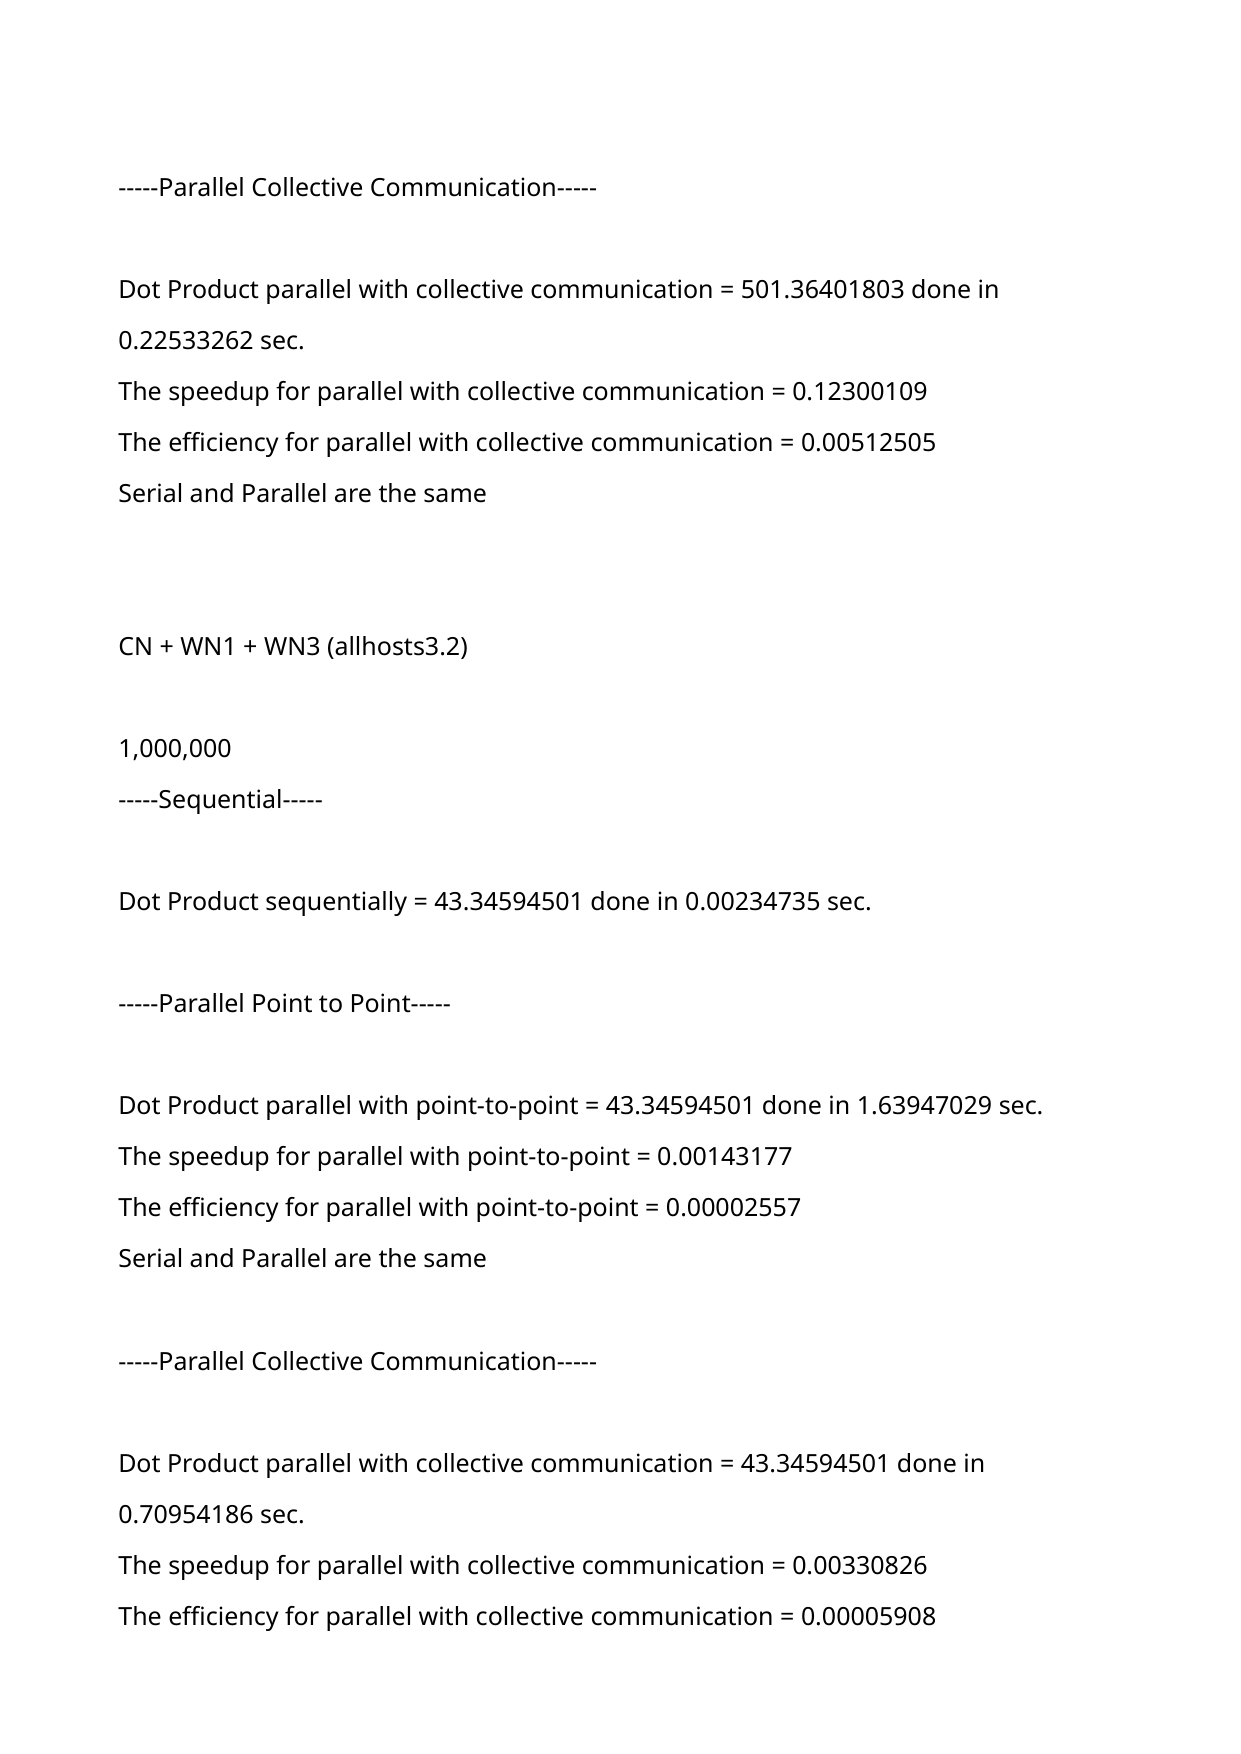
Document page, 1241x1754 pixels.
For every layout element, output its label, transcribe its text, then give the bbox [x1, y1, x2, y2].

text Dot Product parallel with point-to-point = 43.34594501 done in 1.63947029 sec. [118, 1088, 1122, 1122]
text Dot Product parallel with collective communication = 501.36401803 done in 0.22533262 sec. [118, 271, 1122, 356]
text Dot Product parallel with collective communication = 43.34594501 done in 0.70954186 sec. [118, 1445, 1122, 1530]
text -----Parallel Collective Communication----- [118, 169, 1122, 203]
text -----Sequential----- [118, 782, 1122, 816]
text The efficiency for parallel with collective communication = 0.00005908 [118, 1598, 1122, 1632]
text The speedup for parallel with collective communication = 0.12300109 [118, 373, 1122, 407]
text 1,000,000 [118, 731, 1122, 765]
text The efficiency for parallel with point-to-point = 0.00002557 [118, 1190, 1122, 1224]
text -----Parallel Collective Communication----- [118, 1343, 1122, 1377]
text The speedup for parallel with collective communication = 0.00330826 [118, 1547, 1122, 1581]
text Serial and Parallel are the same [118, 1241, 1122, 1275]
text The efficiency for parallel with collective communication = 0.00512505 [118, 424, 1122, 458]
text CN + WN1 + WN3 (allhosts3.2) [118, 628, 1122, 663]
text The speedup for parallel with point-to-point = 0.00143177 [118, 1139, 1122, 1173]
text Dot Product sequentially = 43.34594501 done in 0.00234735 sec. [118, 884, 1122, 918]
text Serial and Parallel are the same [118, 475, 1122, 509]
text -----Parallel Point to Point----- [118, 986, 1122, 1020]
